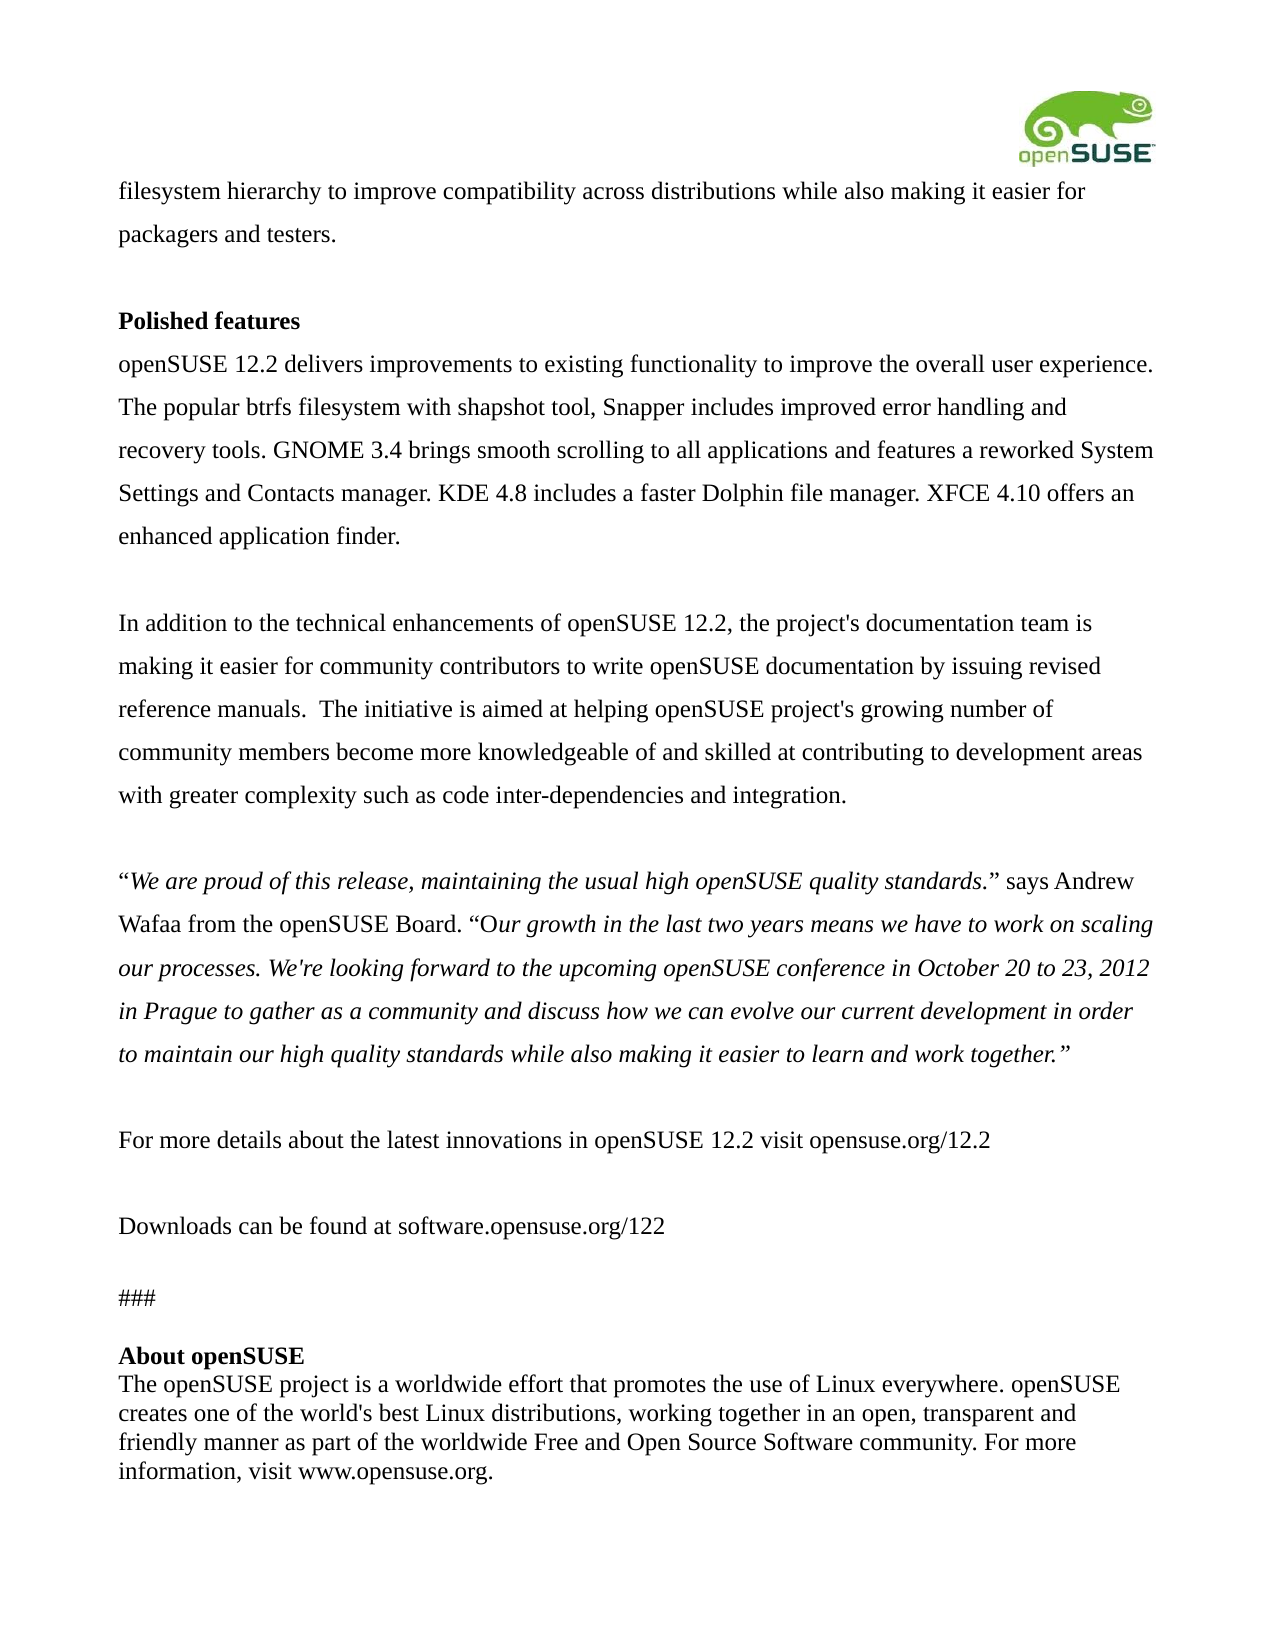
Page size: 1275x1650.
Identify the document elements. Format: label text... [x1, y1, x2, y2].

text For more details about the latest innovations in openSUSE 12.2 visit opensuse.org/12.2 [118, 1125, 1157, 1154]
text “We are proud of this release, maintaining the usual high openSUSE quality standards.” says Andrew Wafaa from the openSUSE Board. “Our growth in the last two years means we have to work on scaling our processes. We're looking forward to the upcoming openSUSE conference in October 20 to 23, 2012 in Prague to gather as a community and discuss how we can evolve our current development in order to maintain our high quality standards while also making it easier to learn and work together.” [118, 866, 1157, 1068]
text About openSUSE [118, 1341, 1157, 1369]
text Polished features [118, 306, 1157, 334]
text ### [118, 1283, 1157, 1312]
text openSUSE 12.2 delivers improvements to existing functionality to improve the overall user experience. The popular btrfs filesystem with shapshot tool, Snapper includes improved error handling and recovery tools. GNOME 3.4 brings smooth scrolling to all applications and features a reworked System Settings and Contacts manager. KDE 4.8 includes a faster Dolphin file manager. XFCE 4.10 offers an enhanced application finder. [118, 349, 1157, 550]
text In addition to the technical enhancements of openSUSE 12.2, the project's documentation team is making it easier for community contributors to write openSUSE documentation by issuing revised reference manuals. The initiative is aimed at helping openSUSE project's growing number of community members become more knowledgeable of and skilled at contributing to development areas with greater complexity such as code inter-dependencies and integration. [118, 608, 1157, 809]
text filesystem hierarchy to improve compatibility across distributions while also making it easier for packagers and testers. [118, 176, 1157, 248]
text The openSUSE project is a worldwide effort that promotes the use of Linux everywhere. openSUSE creates one of the world's best Linux distributions, working together in an open, transparent and friendly manner as part of the worldwide Free and Open Source Software community. For more information, visit www.opensuse.org. [118, 1369, 1157, 1484]
picture [1019, 91, 1156, 167]
text Downloads can be found at software.opensuse.org/122 [118, 1211, 1157, 1240]
